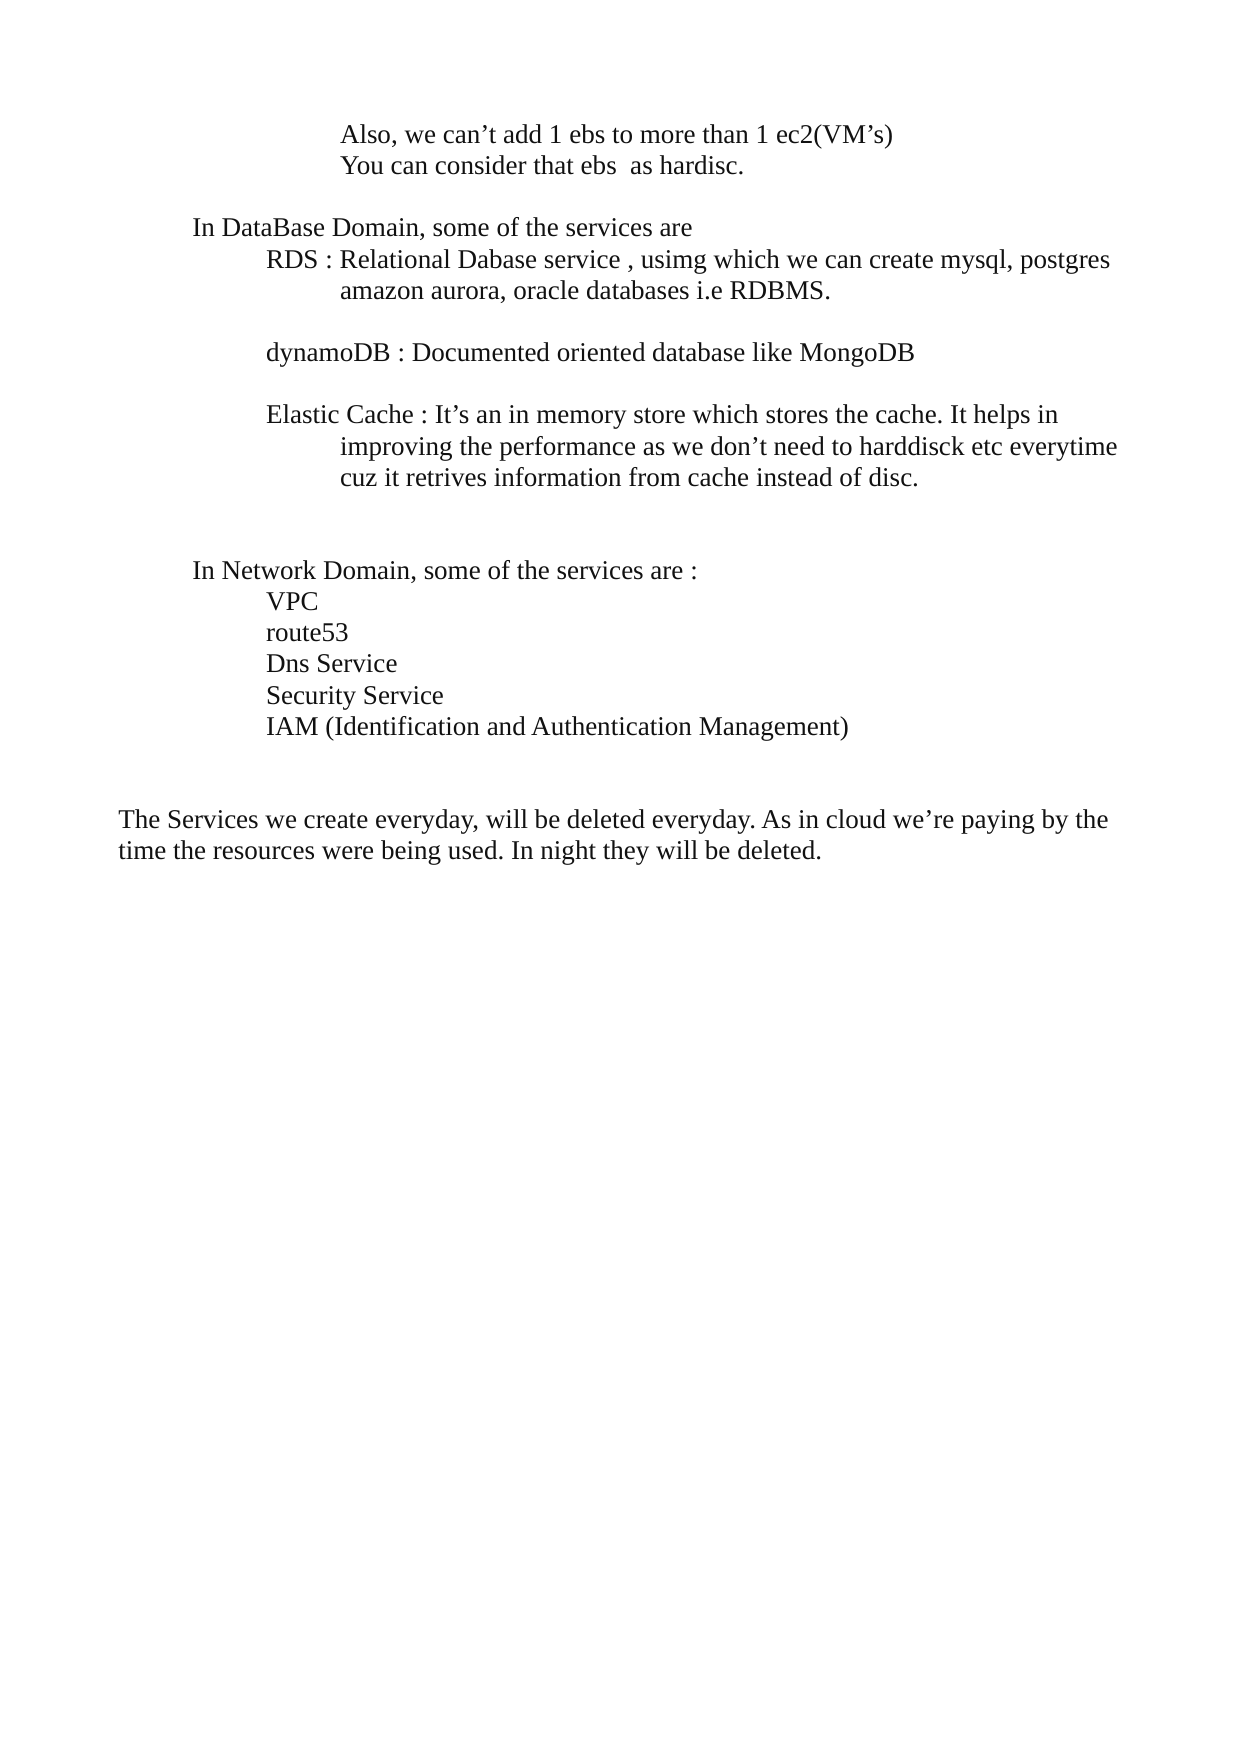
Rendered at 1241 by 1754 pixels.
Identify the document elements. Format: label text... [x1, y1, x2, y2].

text Security Service [118, 679, 1122, 710]
text In Network Domain, some of the services are : [118, 554, 1122, 585]
text The Services we create everyday, will be deleted everyday. As in cloud we’re paying by the time the resources were being used. In night they will be deleted. [118, 803, 1122, 866]
text IAM (Identification and Authentication Management) [118, 710, 1122, 741]
text Elastic Cache : It’s an in memory store which stores the cache. It helps in improving the performance as we don’t need to harddisck etc everytime cuz it retrives information from cache instead of disc. [118, 398, 1122, 492]
text Also, we can’t add 1 ebs to more than 1 ec2(VM’s) [118, 118, 1122, 149]
text In DataBase Domain, some of the services are [118, 212, 1122, 243]
text Dns Service [118, 648, 1122, 679]
text You can consider that ebs as hardisc. [118, 149, 1122, 180]
text route53 [118, 616, 1122, 648]
text dynamoDB : Documented oriented database like MongoDB [118, 336, 1122, 367]
text VPC [118, 585, 1122, 616]
text RDS : Relational Dabase service , usimg which we can create mysql, postgres amazon aurora, oracle databases i.e RDBMS. [118, 243, 1122, 305]
